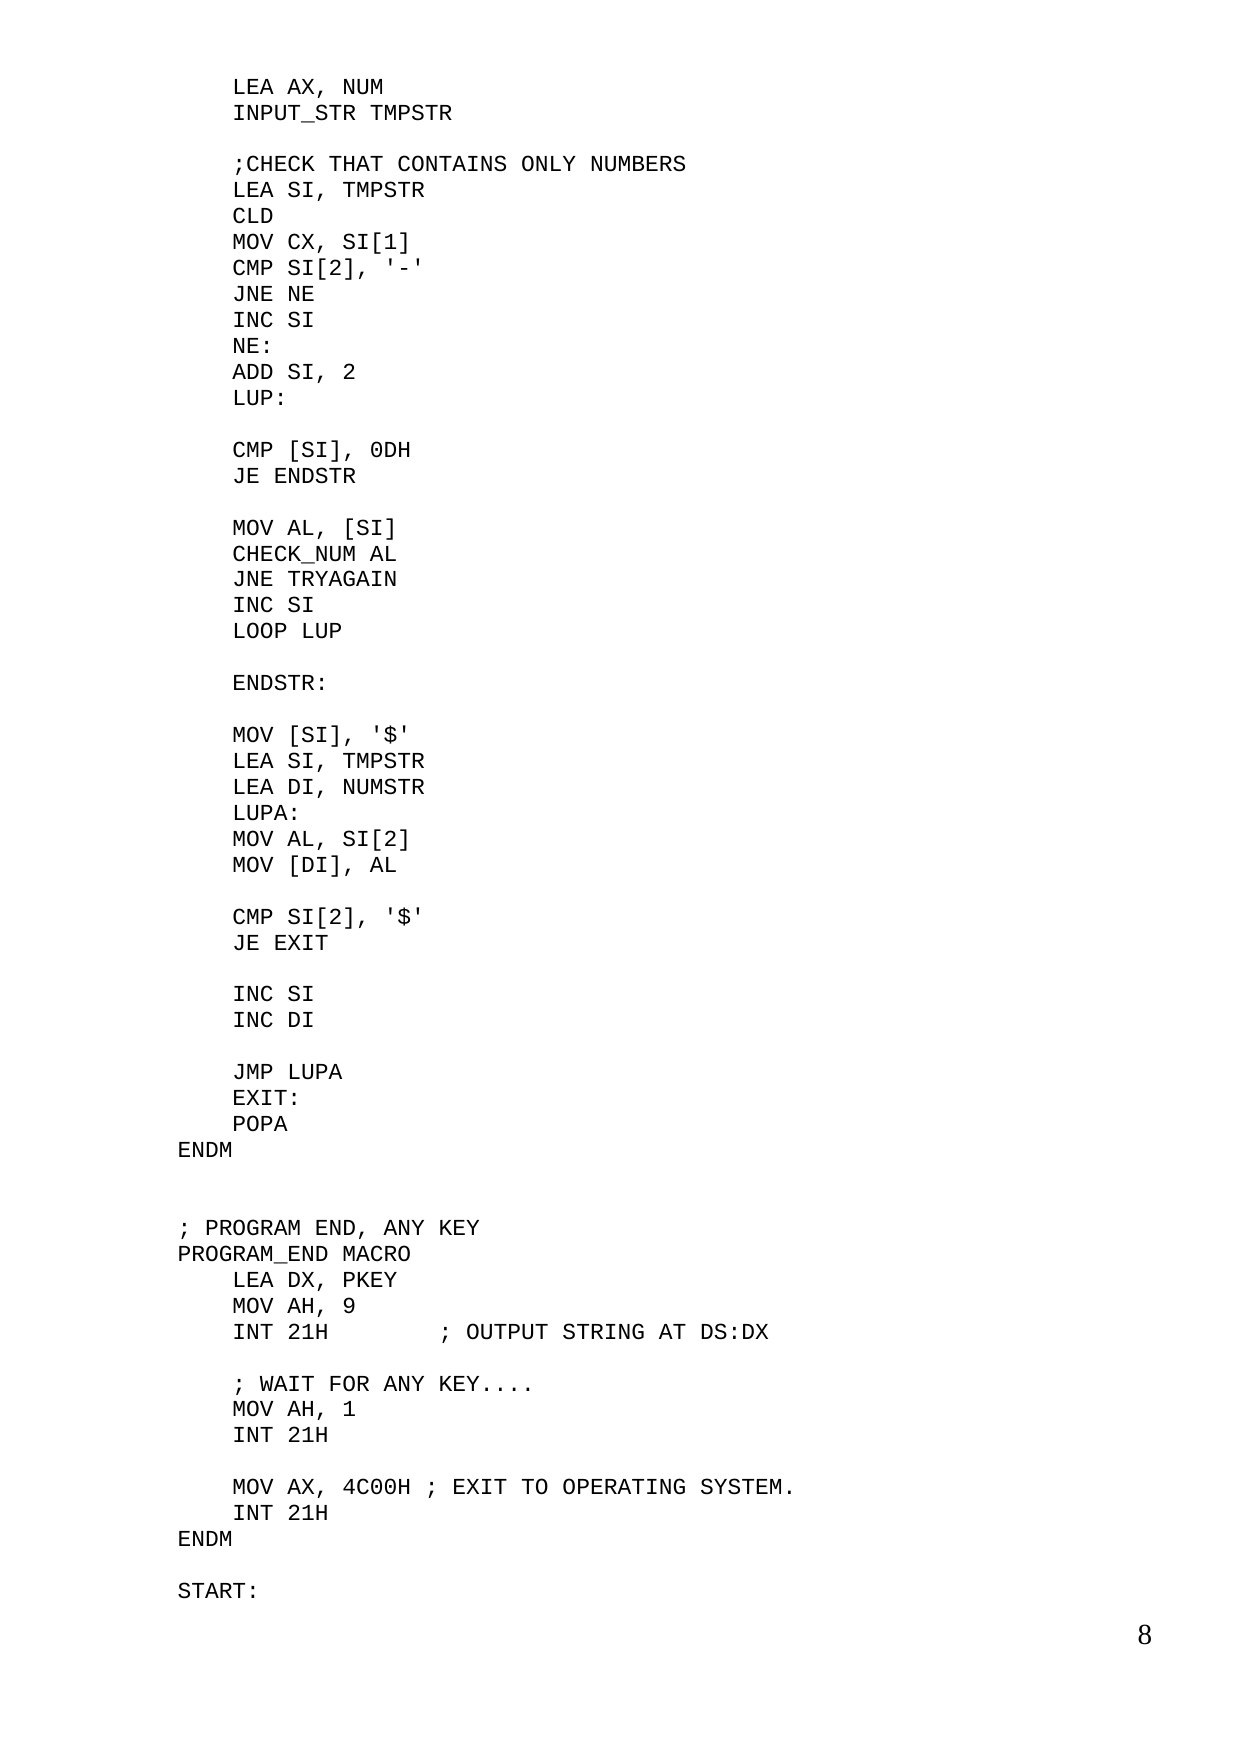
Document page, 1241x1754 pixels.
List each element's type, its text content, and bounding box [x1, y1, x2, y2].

text LUP: [177, 386, 1152, 412]
text CMP [SI], 0DH [177, 438, 1152, 464]
text JNE TRYAGAIN [177, 568, 1152, 594]
text ; WAIT FOR ANY KEY.... [177, 1372, 1152, 1398]
text ADD SI, 2 [177, 360, 1152, 386]
text POPA [177, 1112, 1152, 1138]
text MOV AH, 1 [177, 1398, 1152, 1424]
text MOV AX, 4C00H ; EXIT TO OPERATING SYSTEM. [177, 1476, 1152, 1502]
text INPUT_STR TMPSTR [177, 101, 1152, 127]
text MOV [DI], AL [177, 853, 1152, 879]
text LEA DX, PKEY [177, 1268, 1152, 1294]
text MOV CX, SI[1] [177, 231, 1152, 257]
text PROGRAM_END MACRO [177, 1242, 1152, 1268]
text CMP SI[2], '-' [177, 257, 1152, 282]
text JE EXIT [177, 931, 1152, 957]
text ENDM [177, 1527, 1152, 1553]
text LUPA: [177, 801, 1152, 827]
text LEA DI, NUMSTR [177, 775, 1152, 801]
text INC SI [177, 983, 1152, 1009]
text INT 21H ; OUTPUT STRING AT DS:DX [177, 1320, 1152, 1346]
text MOV [SI], '$' [177, 723, 1152, 749]
text JNE NE [177, 282, 1152, 308]
text ;CHECK THAT CONTAINS ONLY NUMBERS [177, 153, 1152, 179]
text LEA AX, NUM [177, 75, 1152, 101]
text MOV AL, SI[2] [177, 827, 1152, 853]
text INC SI [177, 594, 1152, 620]
text LOOP LUP [177, 620, 1152, 646]
text MOV AH, 9 [177, 1294, 1152, 1320]
text START: [177, 1579, 1152, 1605]
text INC SI [177, 308, 1152, 334]
text ENDSTR: [177, 672, 1152, 697]
text ; PROGRAM END, ANY KEY [177, 1216, 1152, 1242]
text JE ENDSTR [177, 464, 1152, 490]
text CLD [177, 205, 1152, 231]
text CMP SI[2], '$' [177, 905, 1152, 931]
text INT 21H [177, 1502, 1152, 1527]
text MOV AL, [SI] [177, 516, 1152, 542]
text LEA SI, TMPSTR [177, 749, 1152, 775]
text NE: [177, 334, 1152, 360]
text EXIT: [177, 1087, 1152, 1112]
text INT 21H [177, 1424, 1152, 1450]
text ENDM [177, 1138, 1152, 1164]
text CHECK_NUM AL [177, 542, 1152, 568]
text INC DI [177, 1009, 1152, 1035]
text JMP LUPA [177, 1061, 1152, 1087]
text LEA SI, TMPSTR [177, 179, 1152, 205]
